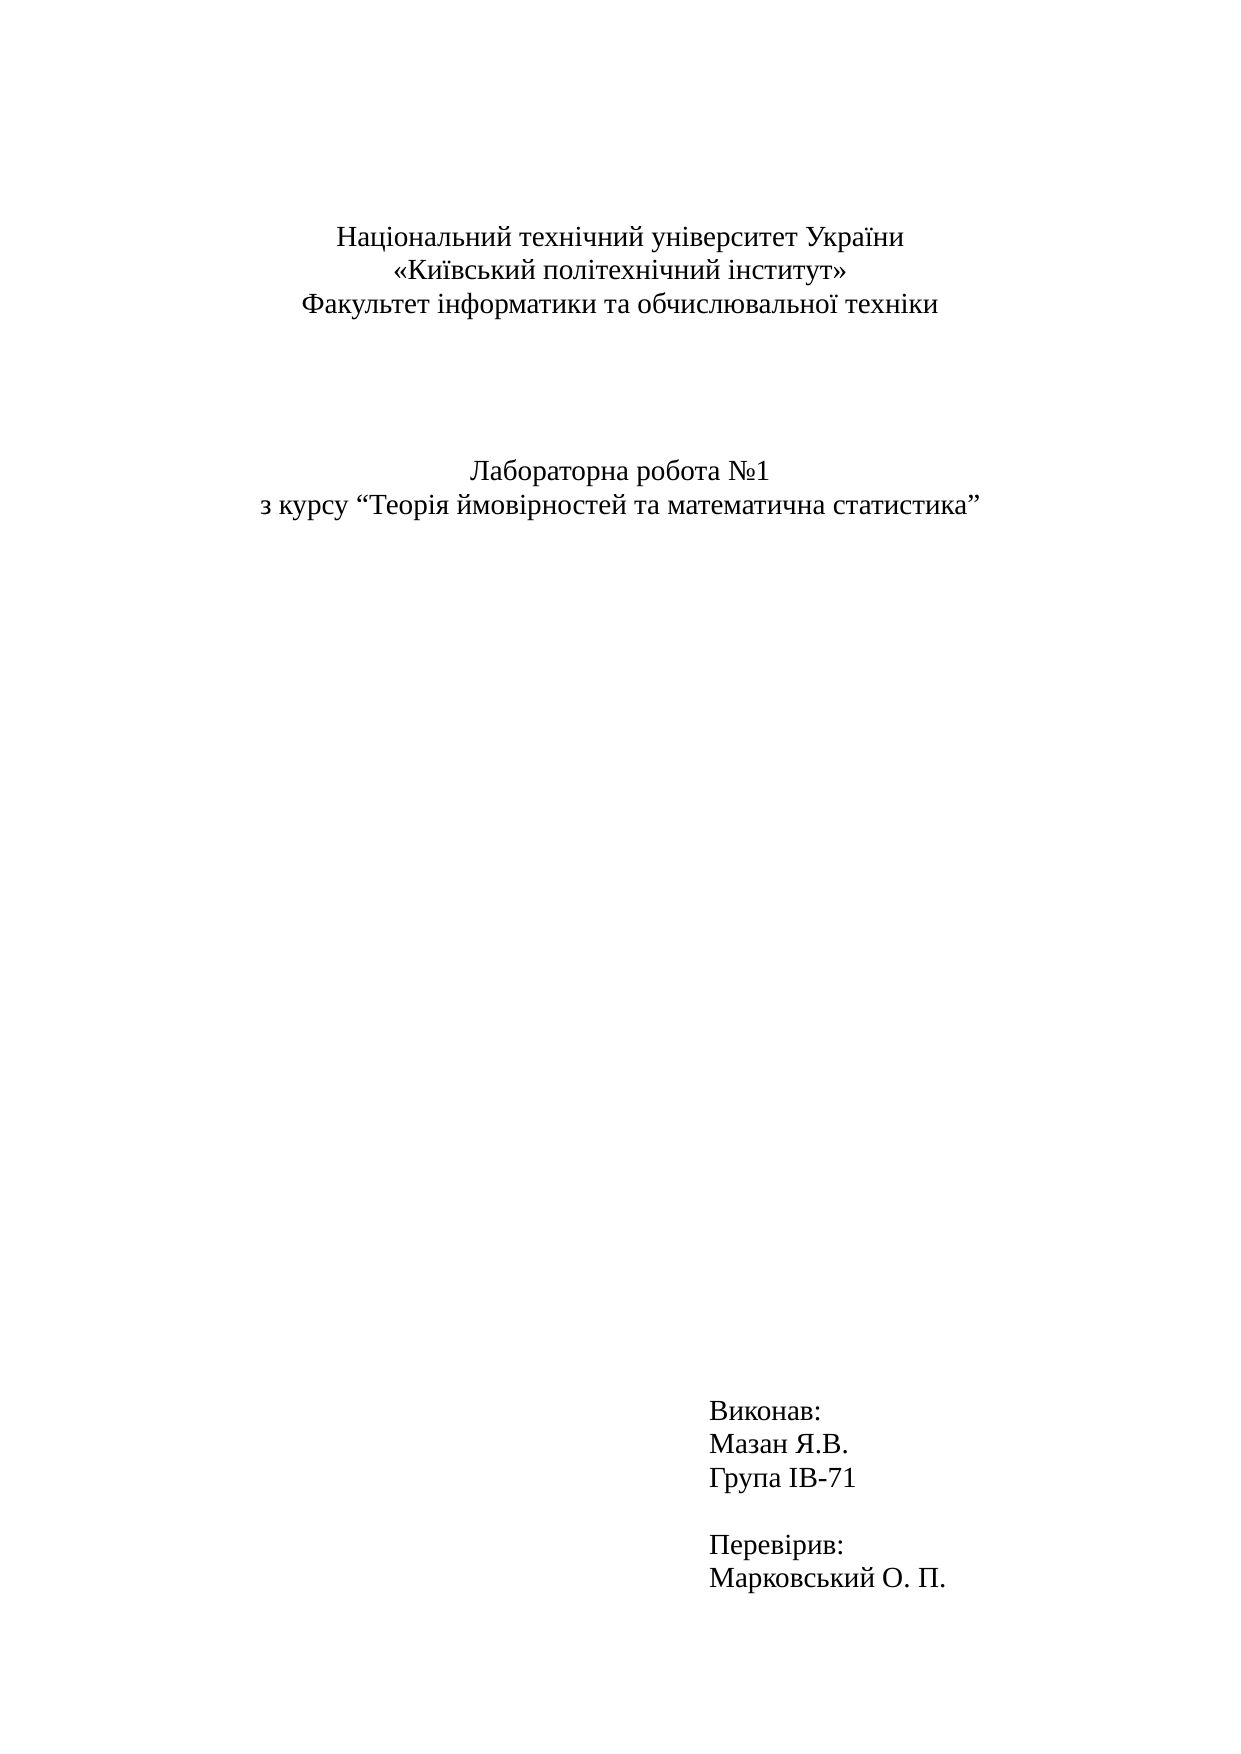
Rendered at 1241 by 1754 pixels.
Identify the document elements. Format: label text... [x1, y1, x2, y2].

text Марковський О. П. [118, 1560, 1122, 1594]
text з курсу “Теорія ймовірностей та математична статистика” [118, 487, 1122, 521]
text Національний технічний університет України [118, 219, 1122, 252]
text Група ІВ-71 [118, 1460, 1122, 1493]
text Перевірив: [118, 1527, 1122, 1560]
text «Київський політехнічний інститут» [118, 252, 1122, 286]
text Факультет інформатики та обчислювальної техніки [118, 286, 1122, 319]
text Лабораторна робота №1 [118, 453, 1122, 487]
text Мазан Я.В. [118, 1426, 1122, 1460]
text Виконав: [118, 1393, 1122, 1426]
